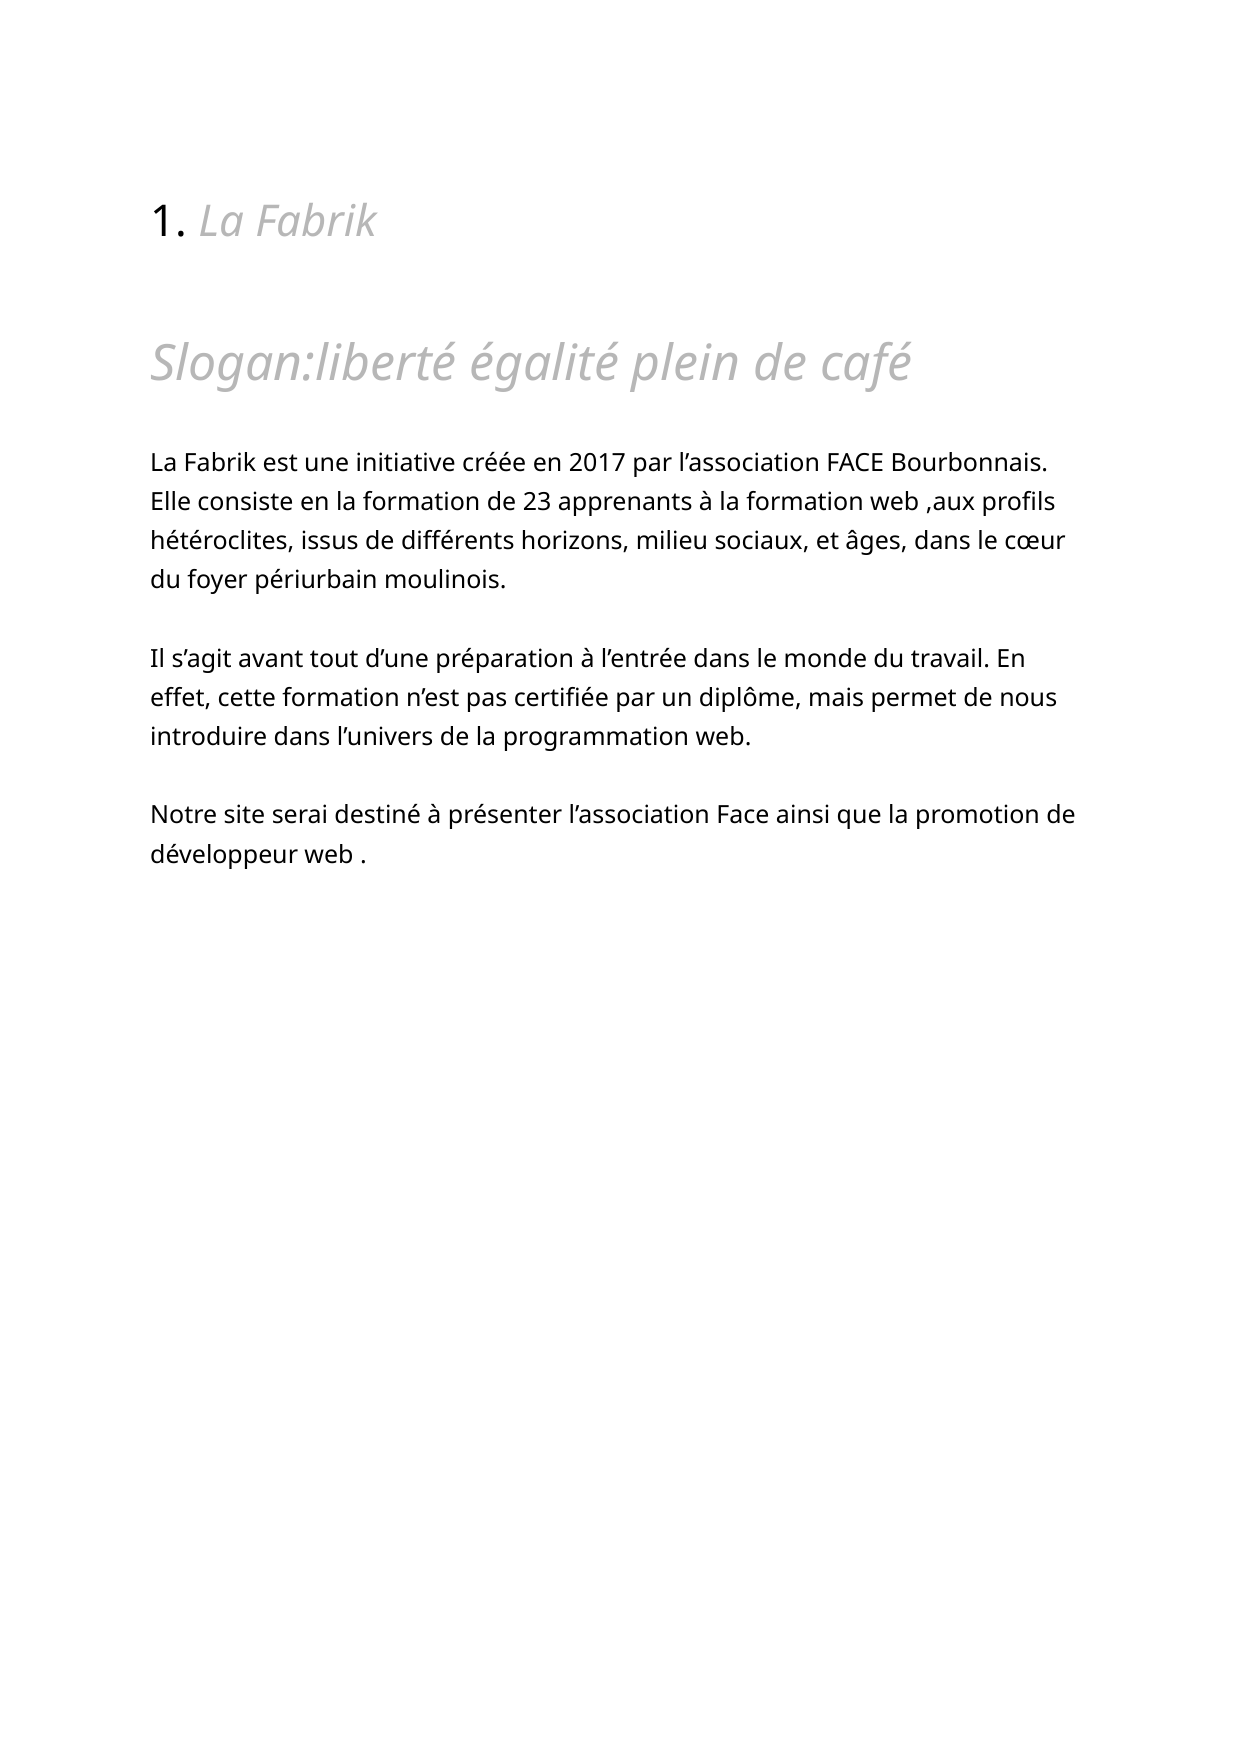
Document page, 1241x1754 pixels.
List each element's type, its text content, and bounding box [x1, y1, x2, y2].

text Il s’agit avant tout d’une préparation à l’entrée dans le monde du travail. En effet, cette formation n’est pas certifiée par un diplôme, mais permet de nous introduire dans l’univers de la programmation web. [150, 640, 1090, 753]
text Notre site serai destiné à présenter l’association Face ainsi que la promotion de développeur web . [150, 797, 1090, 870]
subtitle 1. La Fabrik [150, 189, 1090, 249]
text La Fabrik est une initiative créée en 2017 par l’association FACE Bourbonnais. Elle consiste en la formation de 23 apprenants à la formation web ,aux profils hétéroclites, issus de différents horizons, milieu sociaux, et âges, dans le cœur du foyer périurbain moulinois. [150, 444, 1090, 596]
text Slogan:liberté égalité plein de café [150, 327, 1090, 395]
